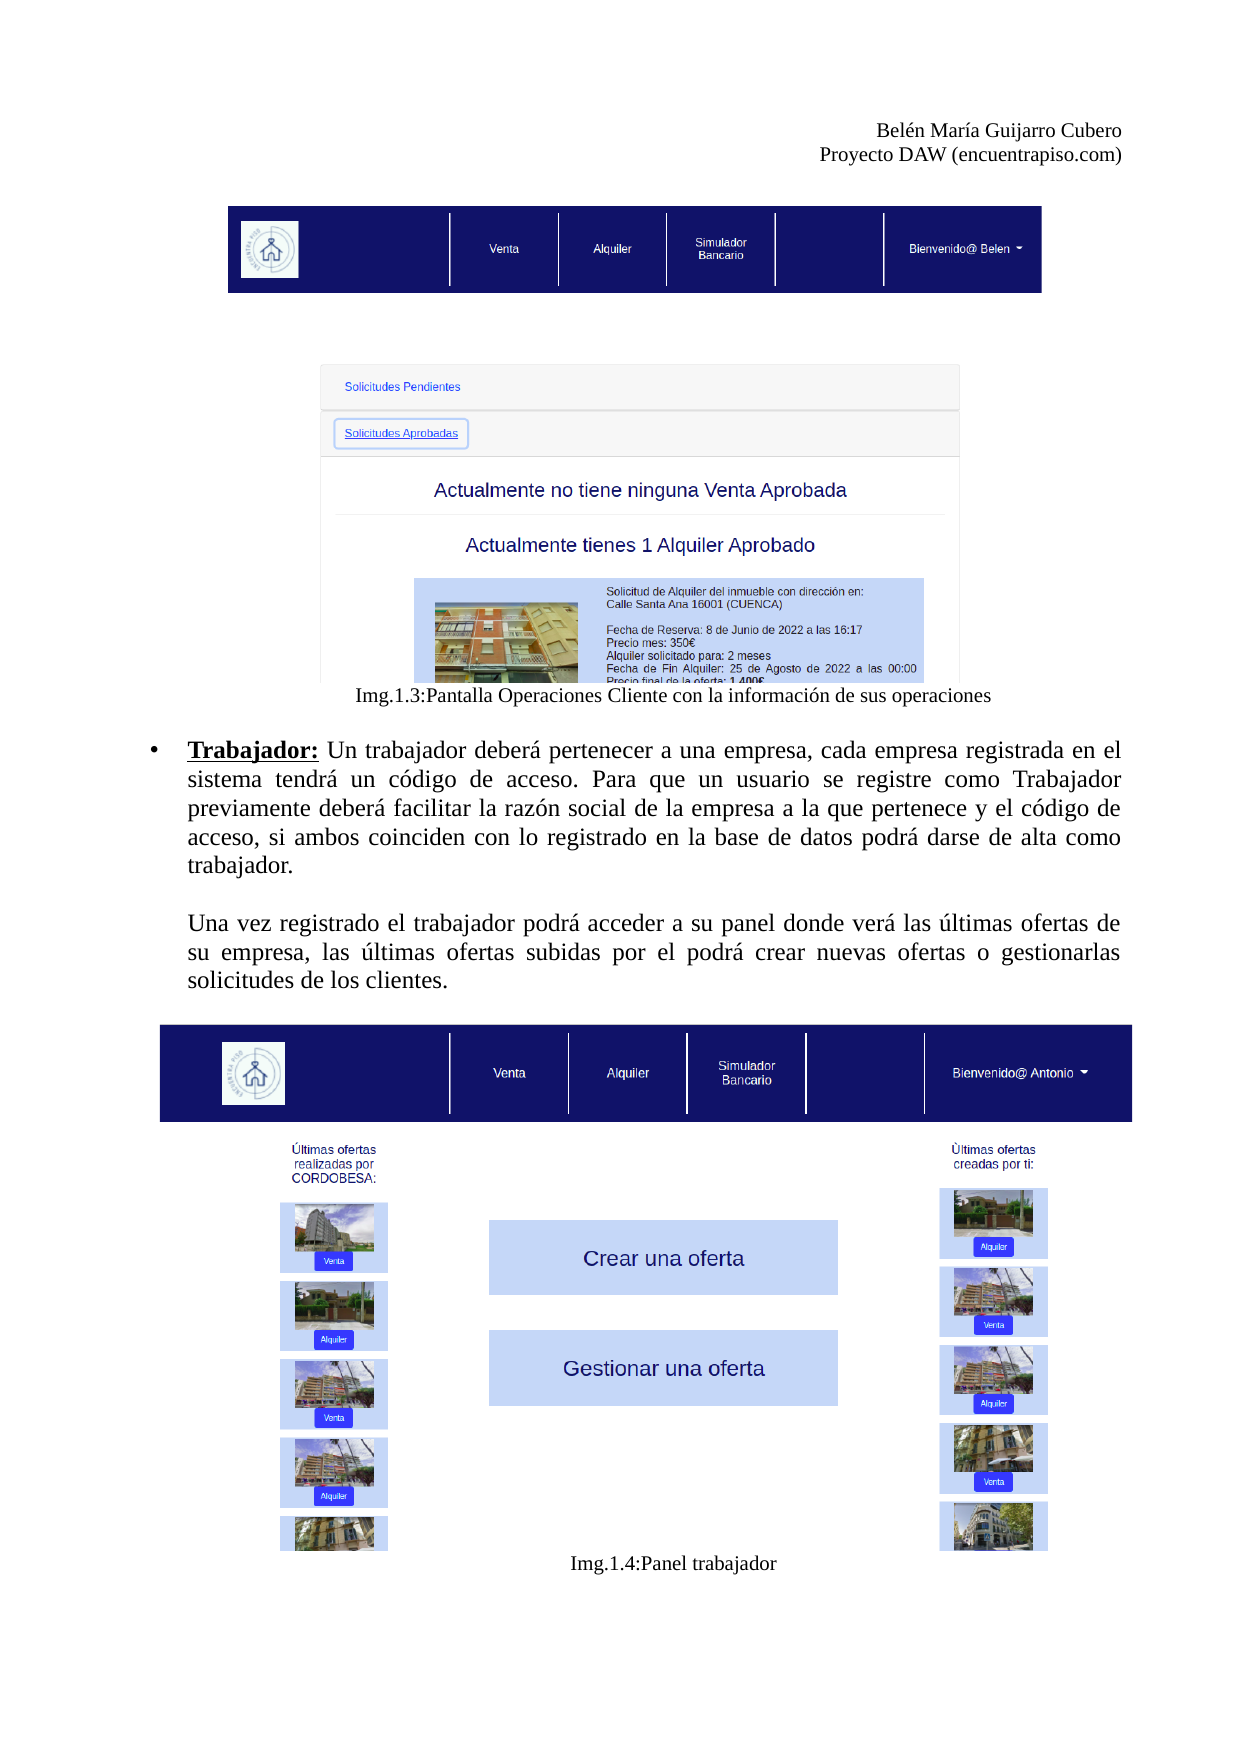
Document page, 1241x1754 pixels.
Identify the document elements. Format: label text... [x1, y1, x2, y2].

list Img.1.4:Panel trabajador [187, 1551, 1122, 1575]
picture [159, 1024, 1133, 1551]
list Una vez registrado el trabajador podrá acceder a su panel donde verá las últimas ofertas de su empresa, las últimas ofertas subidas por el podrá crear nuevas ofertas o gestionarlas solicitudes de los clientes. [150, 908, 1122, 994]
list Trabajador: Un trabajador deberá pertenecer a una empresa, cada empresa registrada en el sistema tendrá un código de acceso. Para que un usuario se registre como Trabajador previamente deberá facilitar la razón social de la empresa a la que pertenece y el código de acceso, si ambos coinciden con lo registrado en la base de datos podrá darse de alta como trabajador. [150, 736, 1122, 879]
list Img.1.3:Pantalla Operaciones Cliente con la información de sus operaciones [187, 196, 1122, 707]
picture [228, 206, 1042, 683]
